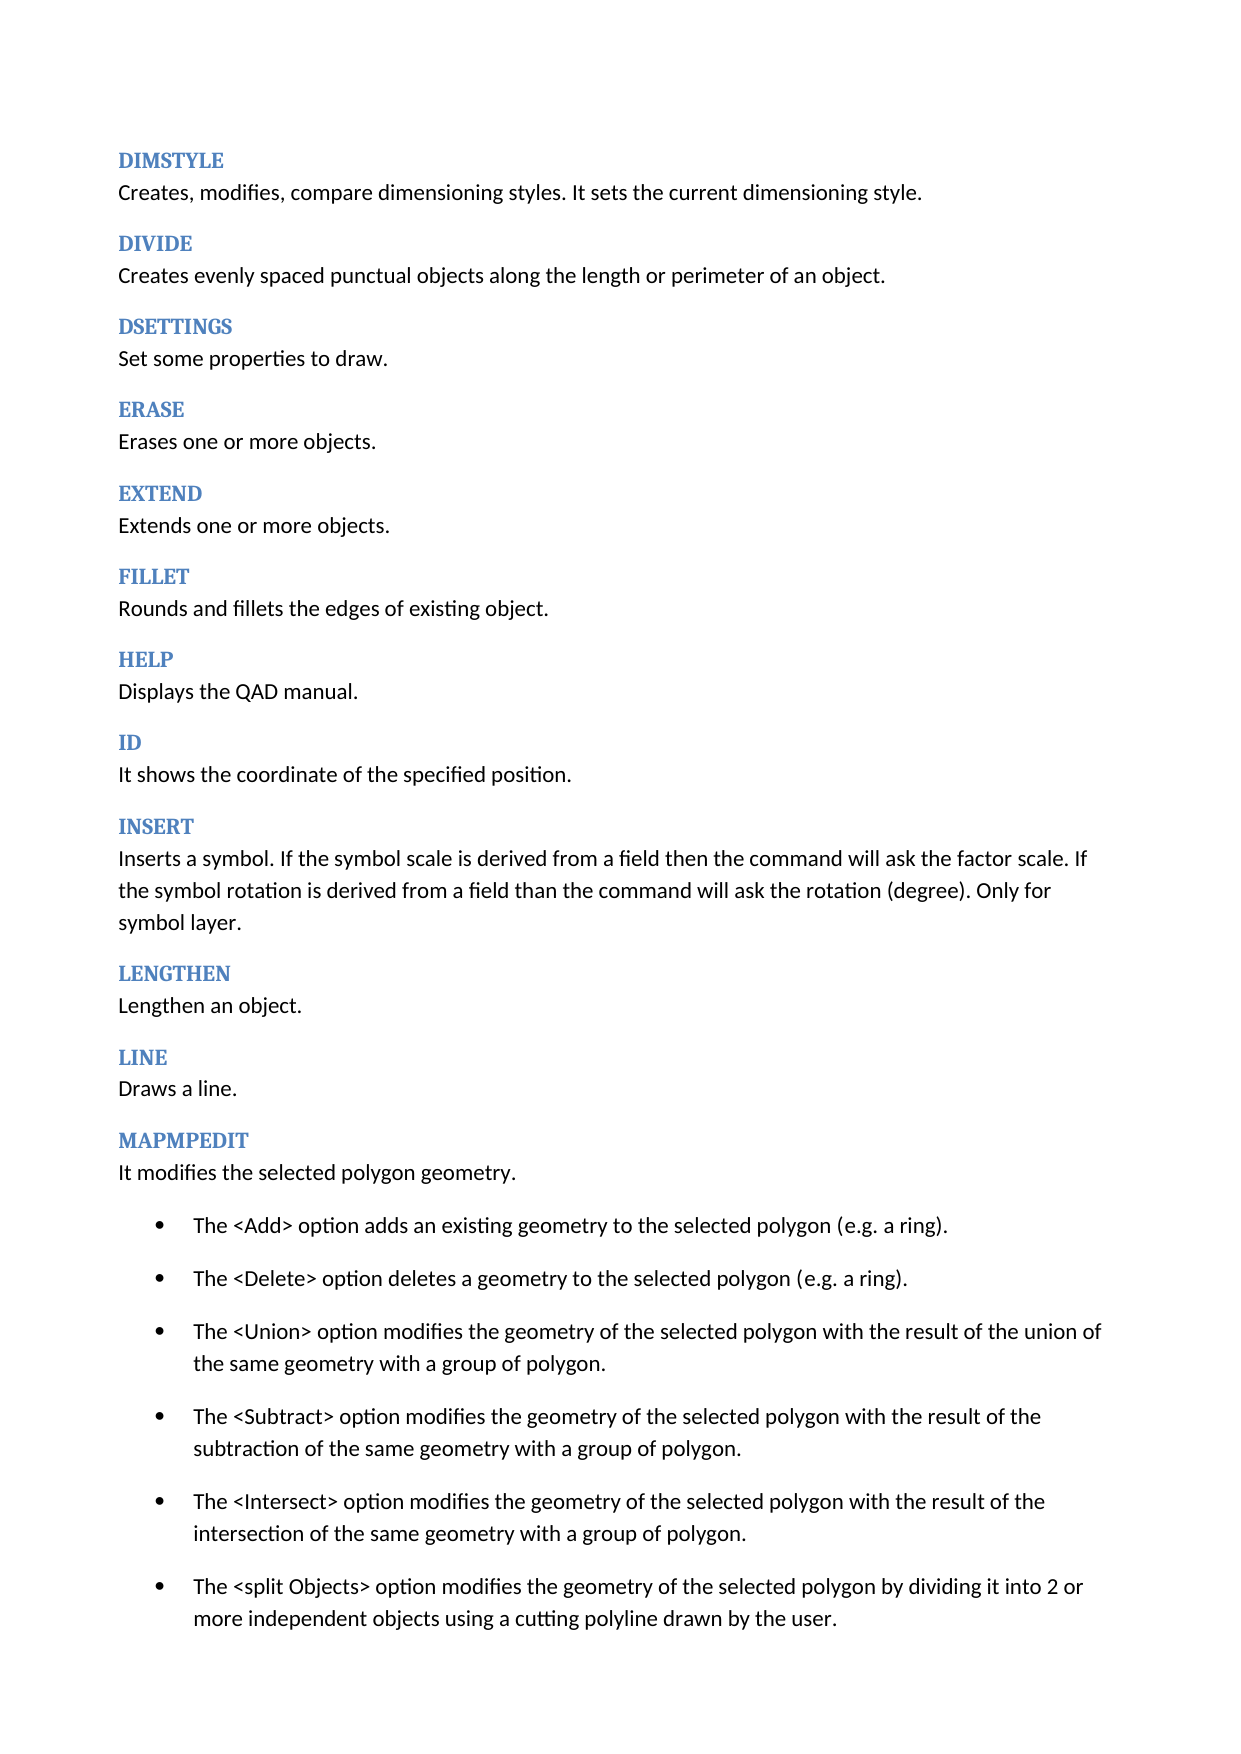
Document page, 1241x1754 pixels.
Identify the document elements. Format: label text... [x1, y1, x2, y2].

list The <Delete> option deletes a geometry to the selected polygon (e.g. a ring). [156, 1264, 1122, 1292]
list The <Union> option modifies the geometry of the selected polygon with the result of the union of the same geometry with a group of polygon. [156, 1317, 1122, 1377]
text Lengthen an object. [118, 991, 1122, 1019]
subtitle ID [118, 730, 1122, 757]
list The <Subtract> option modifies the geometry of the selected polygon with the result of the subtraction of the same geometry with a group of polygon. [156, 1402, 1122, 1462]
subtitle LINE [118, 1044, 1122, 1071]
list The <Intersect> option modifies the geometry of the selected polygon with the result of the intersection of the same geometry with a group of polygon. [156, 1487, 1122, 1547]
subtitle HELP [118, 647, 1122, 673]
text Inserts a symbol. If the symbol scale is derived from a field then the command will ask the factor scale. If the symbol rotation is derived from a field than the command will ask the rotation (degree). Only for symbol layer. [118, 844, 1122, 936]
subtitle DIMSTYLE [118, 148, 1122, 174]
text Draws a line. [118, 1074, 1122, 1102]
subtitle MAPMPEDIT [118, 1127, 1122, 1154]
subtitle ERASE [118, 397, 1122, 424]
list The <Add> option adds an existing geometry to the selected polygon (e.g. a ring). [156, 1211, 1122, 1239]
text Extends one or more objects. [118, 511, 1122, 539]
text Set some properties to draw. [118, 344, 1122, 372]
text It shows the coordinate of the specified position. [118, 760, 1122, 788]
text Erases one or more objects. [118, 427, 1122, 456]
text Creates evenly spaced punctual objects along the length or perimeter of an object. [118, 261, 1122, 289]
text Creates, modifies, compare dimensioning styles. It sets the current dimensioning style. [118, 178, 1122, 206]
subtitle DSETTINGS [118, 314, 1122, 340]
subtitle INSERT [118, 813, 1122, 840]
subtitle FILLET [118, 564, 1122, 590]
text Displays the QAD manual. [118, 677, 1122, 705]
text It modifies the selected polygon geometry. [118, 1158, 1122, 1186]
list The <split Objects> option modifies the geometry of the selected polygon by dividing it into 2 or more independent objects using a cutting polyline drawn by the user. [156, 1572, 1122, 1633]
text Rounds and fillets the edges of existing object. [118, 594, 1122, 622]
subtitle DIVIDE [118, 231, 1122, 257]
subtitle EXTEND [118, 481, 1122, 507]
subtitle LENGTHEN [118, 961, 1122, 987]
